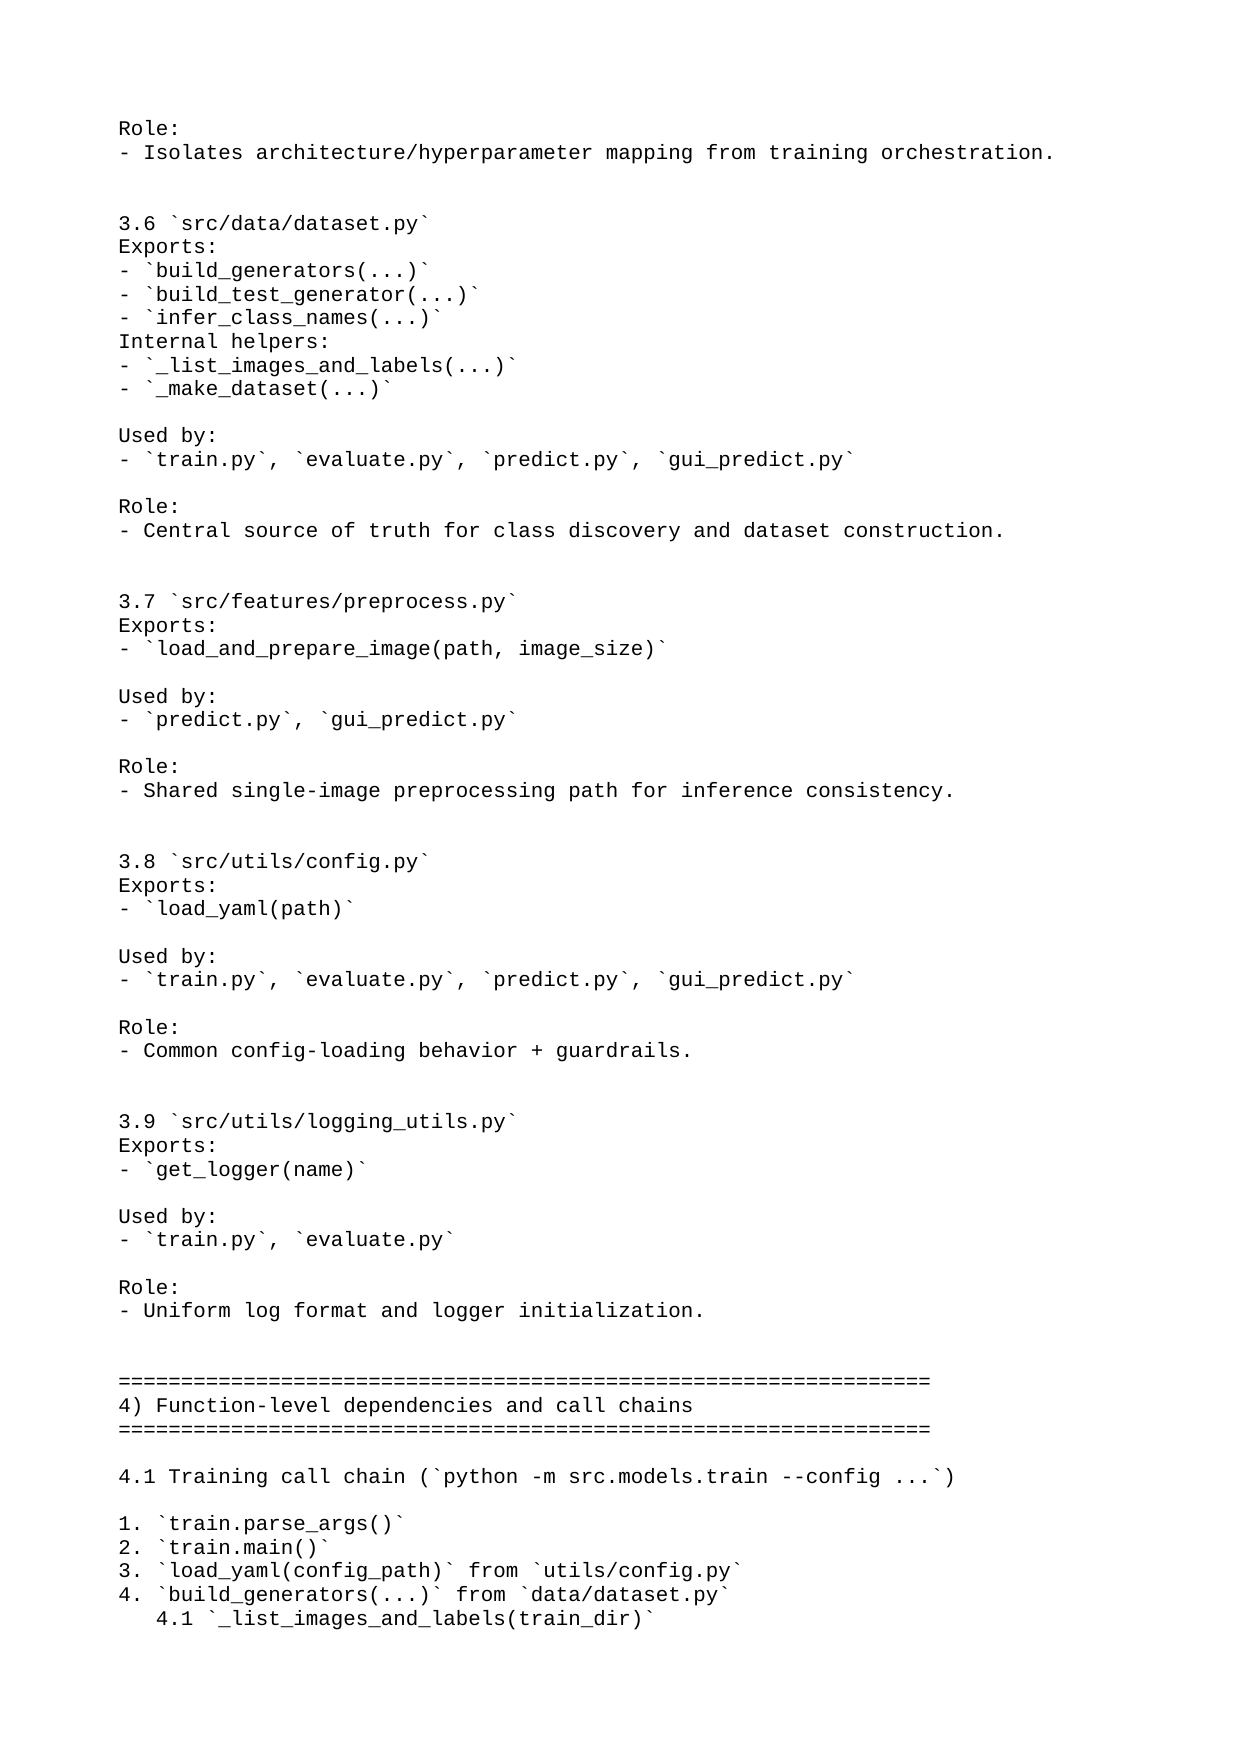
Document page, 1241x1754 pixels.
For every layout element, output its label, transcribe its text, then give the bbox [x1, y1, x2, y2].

text 3.6 `src/data/dataset.py` [118, 213, 1122, 236]
text - `_make_dataset(...)` [118, 378, 1122, 402]
text 1. `train.parse_args()` [118, 1513, 1122, 1537]
text - Common config-loading behavior + guardrails. [118, 1040, 1122, 1064]
text Role: [118, 1017, 1122, 1040]
text Exports: [118, 615, 1122, 638]
text 4. `build_generators(...)` from `data/dataset.py` [118, 1584, 1122, 1608]
text - Shared single-image preprocessing path for inference consistency. [118, 780, 1122, 804]
text Exports: [118, 1135, 1122, 1158]
text 4.1 Training call chain (`python -m src.models.train --config ...`) [118, 1466, 1122, 1489]
text Used by: [118, 426, 1122, 449]
text Role: [118, 1277, 1122, 1300]
text - Central source of truth for class discovery and dataset construction. [118, 520, 1122, 544]
text 3.9 `src/utils/logging_utils.py` [118, 1111, 1122, 1135]
text Role: [118, 496, 1122, 520]
text - `infer_class_names(...)` [118, 307, 1122, 331]
text - `train.py`, `evaluate.py` [118, 1229, 1122, 1253]
text 3.7 `src/features/preprocess.py` [118, 591, 1122, 615]
text Used by: [118, 946, 1122, 969]
text - Isolates architecture/hyperparameter mapping from training orchestration. [118, 142, 1122, 165]
text 3.8 `src/utils/config.py` [118, 851, 1122, 875]
text ================================================================= [118, 1371, 1122, 1395]
text Internal helpers: [118, 331, 1122, 354]
text ================================================================= [118, 1419, 1122, 1442]
text 4) Function-level dependencies and call chains [118, 1395, 1122, 1419]
text 2. `train.main()` [118, 1537, 1122, 1561]
text - `train.py`, `evaluate.py`, `predict.py`, `gui_predict.py` [118, 969, 1122, 993]
text Exports: [118, 236, 1122, 260]
text - `train.py`, `evaluate.py`, `predict.py`, `gui_predict.py` [118, 449, 1122, 473]
text Role: [118, 757, 1122, 780]
text - `build_test_generator(...)` [118, 284, 1122, 307]
text Used by: [118, 1206, 1122, 1229]
text - `get_logger(name)` [118, 1158, 1122, 1182]
text Exports: [118, 875, 1122, 898]
text - `load_and_prepare_image(path, image_size)` [118, 638, 1122, 662]
text - `load_yaml(path)` [118, 898, 1122, 922]
text - `_list_images_and_labels(...)` [118, 354, 1122, 378]
text 3. `load_yaml(config_path)` from `utils/config.py` [118, 1561, 1122, 1584]
text - `predict.py`, `gui_predict.py` [118, 709, 1122, 733]
text - `build_generators(...)` [118, 260, 1122, 284]
text 4.1 `_list_images_and_labels(train_dir)` [118, 1608, 1122, 1631]
text - Uniform log format and logger initialization. [118, 1300, 1122, 1324]
text Role: [118, 118, 1122, 142]
text Used by: [118, 686, 1122, 709]
